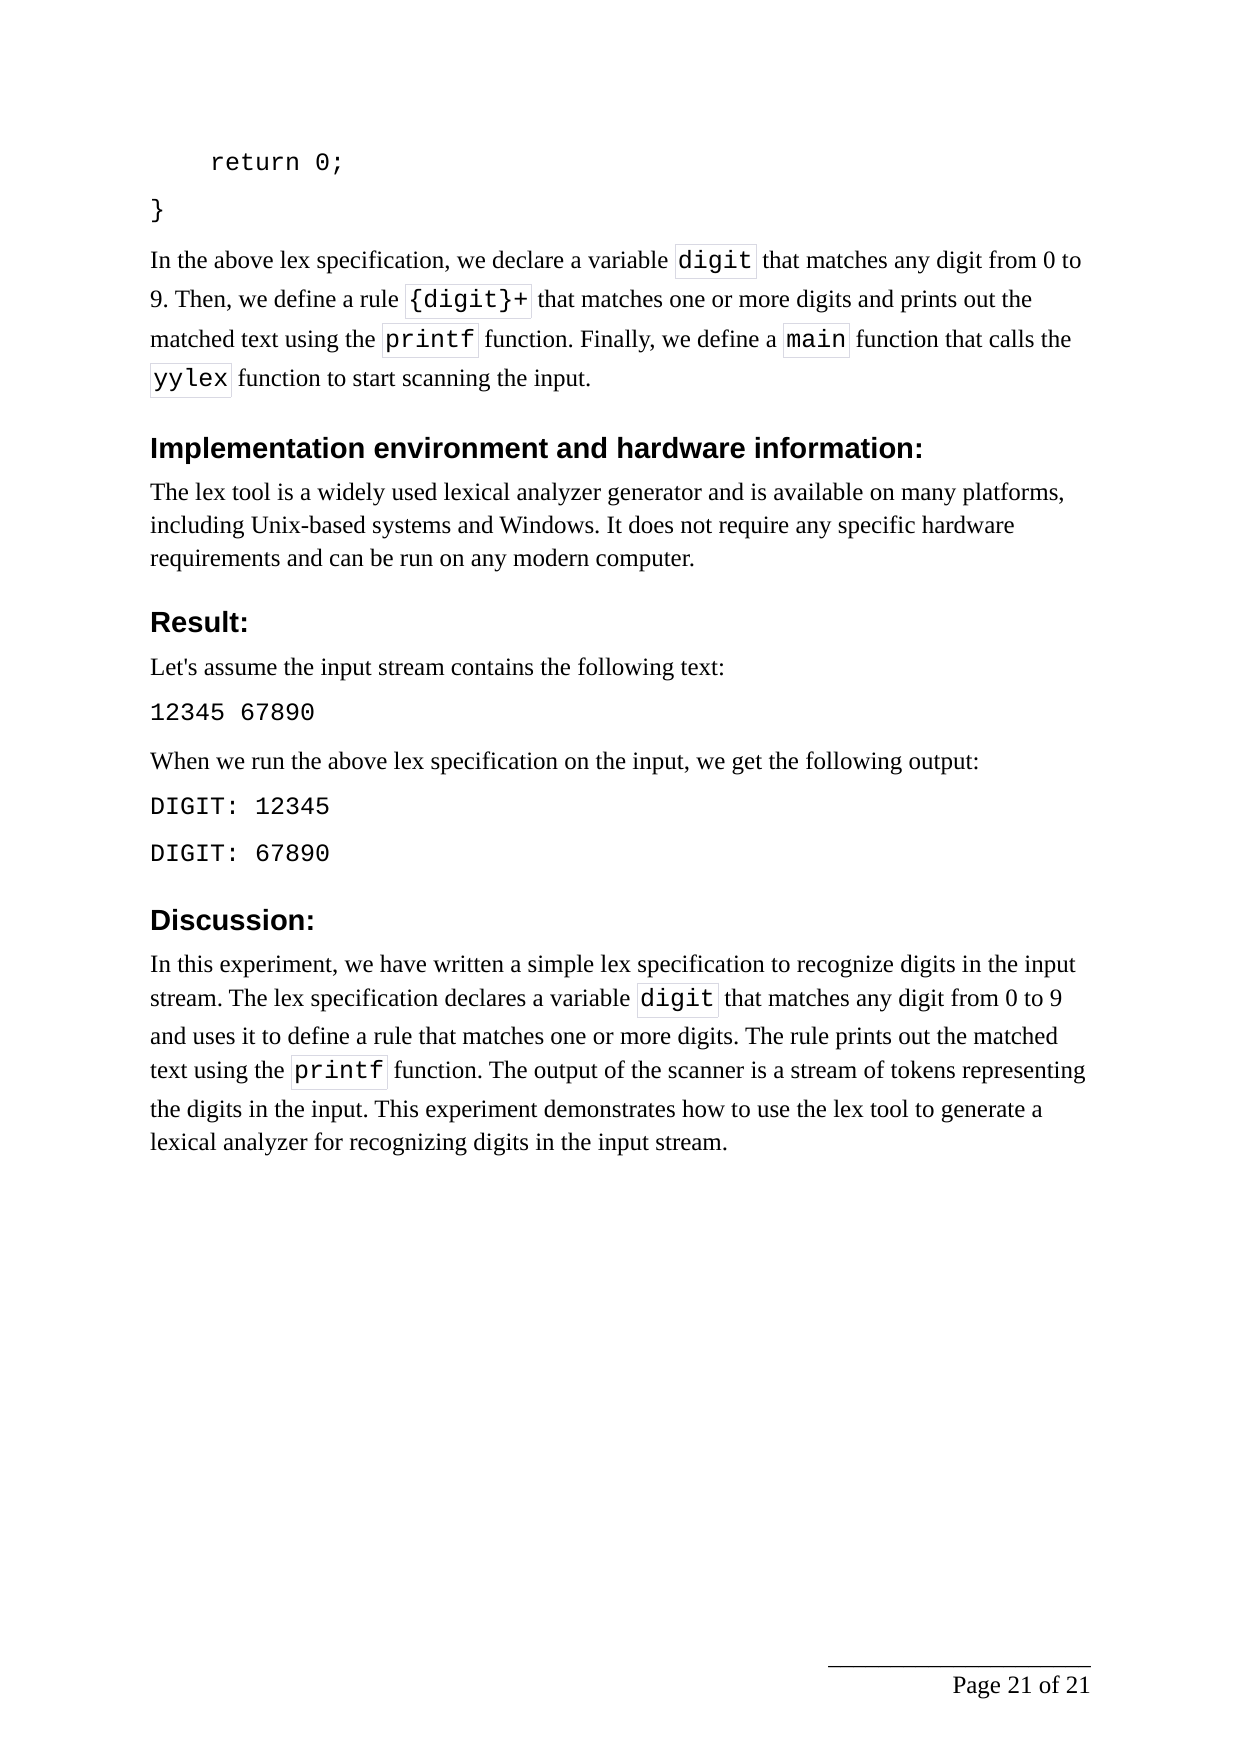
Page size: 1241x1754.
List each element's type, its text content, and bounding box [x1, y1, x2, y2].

text 12345 67890 [150, 699, 1091, 727]
subtitle Result: [150, 606, 1091, 639]
text } [150, 197, 1091, 225]
text When we run the above lex specification on the input, we get the following output: [150, 746, 1091, 775]
text In this experiment, we have written a simple lex specification to recognize digits in the input stream. The lex specification declares a variable digit that matches any digit from 0 to 9 and uses it to define a rule that matches one or more digits. The rule prints out the matched text using the printf function. The output of the scanner is a stream of tokens representing the digits in the input. This experiment demonstrates how to use the lex tool to generate a lexical analyzer for recognizing digits in the input stream. [150, 949, 1091, 1155]
subtitle Discussion: [150, 903, 1091, 936]
text In the above lex specification, we declare a variable digit that matches any digit from 0 to 9. Then, we define a rule {digit}+ that matches one or more digits and prints out the matched text using the printf function. Finally, we define a main function that calls the yylex function to start scanning the input. [150, 244, 1091, 397]
subtitle Implementation environment and hardware information: [150, 431, 1091, 465]
text return 0; [150, 150, 1091, 178]
text The lex tool is a widely used lexical analyzer generator and is available on many platforms, including Unix-based systems and Windows. It does not require any specific hardware requirements and can be run on any modern computer. [150, 477, 1091, 572]
text DIGIT: 12345 [150, 794, 1091, 822]
text DIGIT: 67890 [150, 841, 1091, 869]
text Let's assume the input stream contains the following text: [150, 652, 1091, 680]
